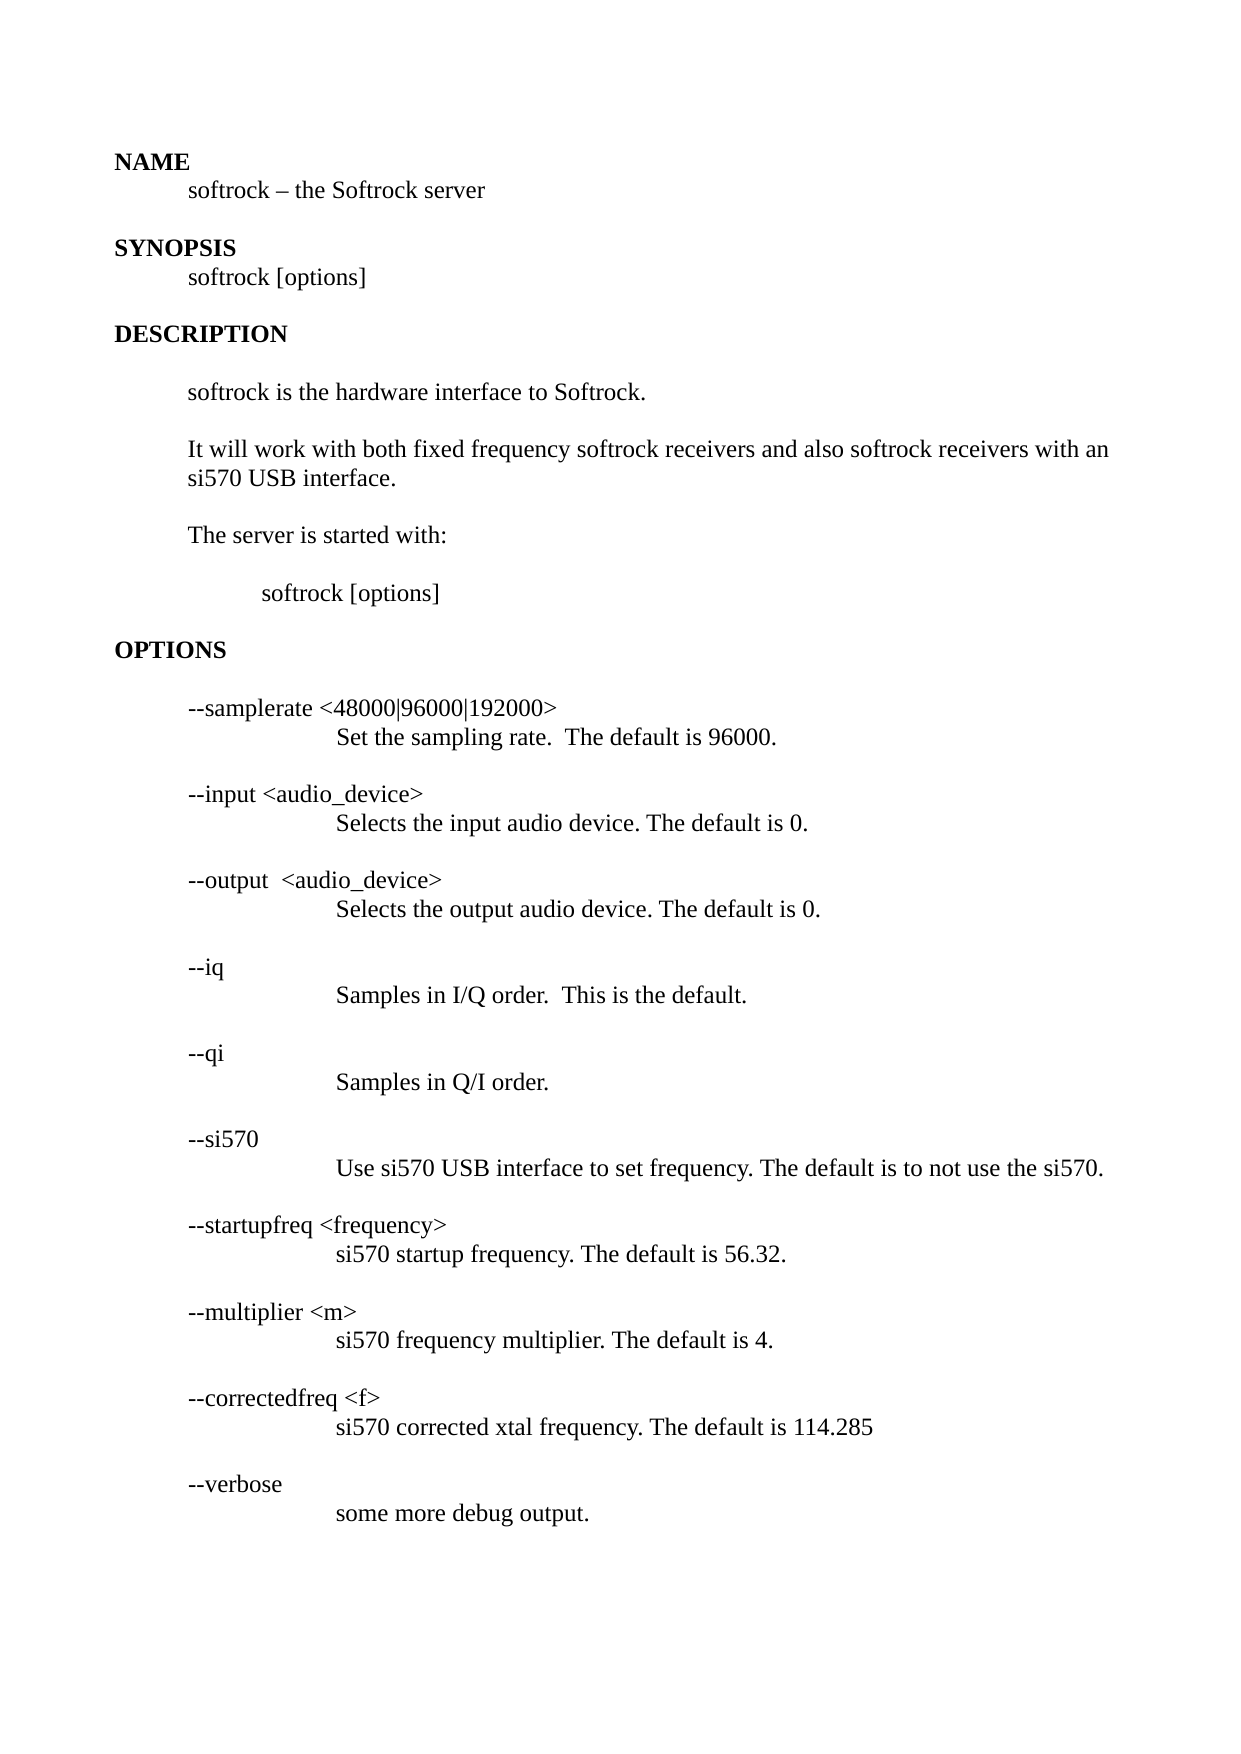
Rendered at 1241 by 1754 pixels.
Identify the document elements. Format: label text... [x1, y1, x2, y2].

text OPTIONS [114, 636, 1123, 664]
text It will work with both fixed frequency softrock receivers and also softrock receivers with an si570 USB interface. [187, 434, 1123, 492]
text softrock [options] [187, 578, 1123, 607]
text Selects the input audio device. The default is 0. [114, 808, 1123, 837]
text si570 startup frequency. The default is 56.32. [114, 1239, 1123, 1268]
text --si570 [114, 1124, 1123, 1153]
text NAME [114, 147, 1123, 176]
text --startupfreq <frequency> [114, 1211, 1123, 1239]
text Samples in I/Q order. This is the default. [114, 981, 1123, 1009]
text The server is started with: [187, 521, 1123, 549]
text softrock – the Softrock server [114, 176, 1123, 204]
text Selects the output audio device. The default is 0. [114, 894, 1123, 923]
text Set the sampling rate. The default is 96000. [116, 722, 1123, 751]
text --iq [114, 952, 1123, 981]
text --multiplier <m> [114, 1297, 1123, 1326]
text --qi [114, 1038, 1123, 1067]
text DESCRIPTION [114, 319, 1123, 348]
text --samplerate <48000|96000|192000> [112, 693, 1123, 722]
text softrock is the hardware interface to Softrock. [187, 377, 1123, 406]
text si570 corrected xtal frequency. The default is 114.285 [114, 1412, 1123, 1441]
text SYNOPSIS [114, 233, 1123, 262]
text softrock [options] [114, 262, 1123, 291]
text --verbose [114, 1469, 1123, 1498]
text Samples in Q/I order. [114, 1067, 1123, 1096]
text --output <audio_device> [114, 866, 1123, 894]
text some more debug output. [114, 1498, 1123, 1527]
text --input <audio_device> [114, 779, 1123, 808]
text Use si570 USB interface to set frequency. The default is to not use the si570. [114, 1153, 1123, 1182]
text --correctedfreq <f> [114, 1383, 1123, 1412]
text si570 frequency multiplier. The default is 4. [114, 1326, 1123, 1354]
